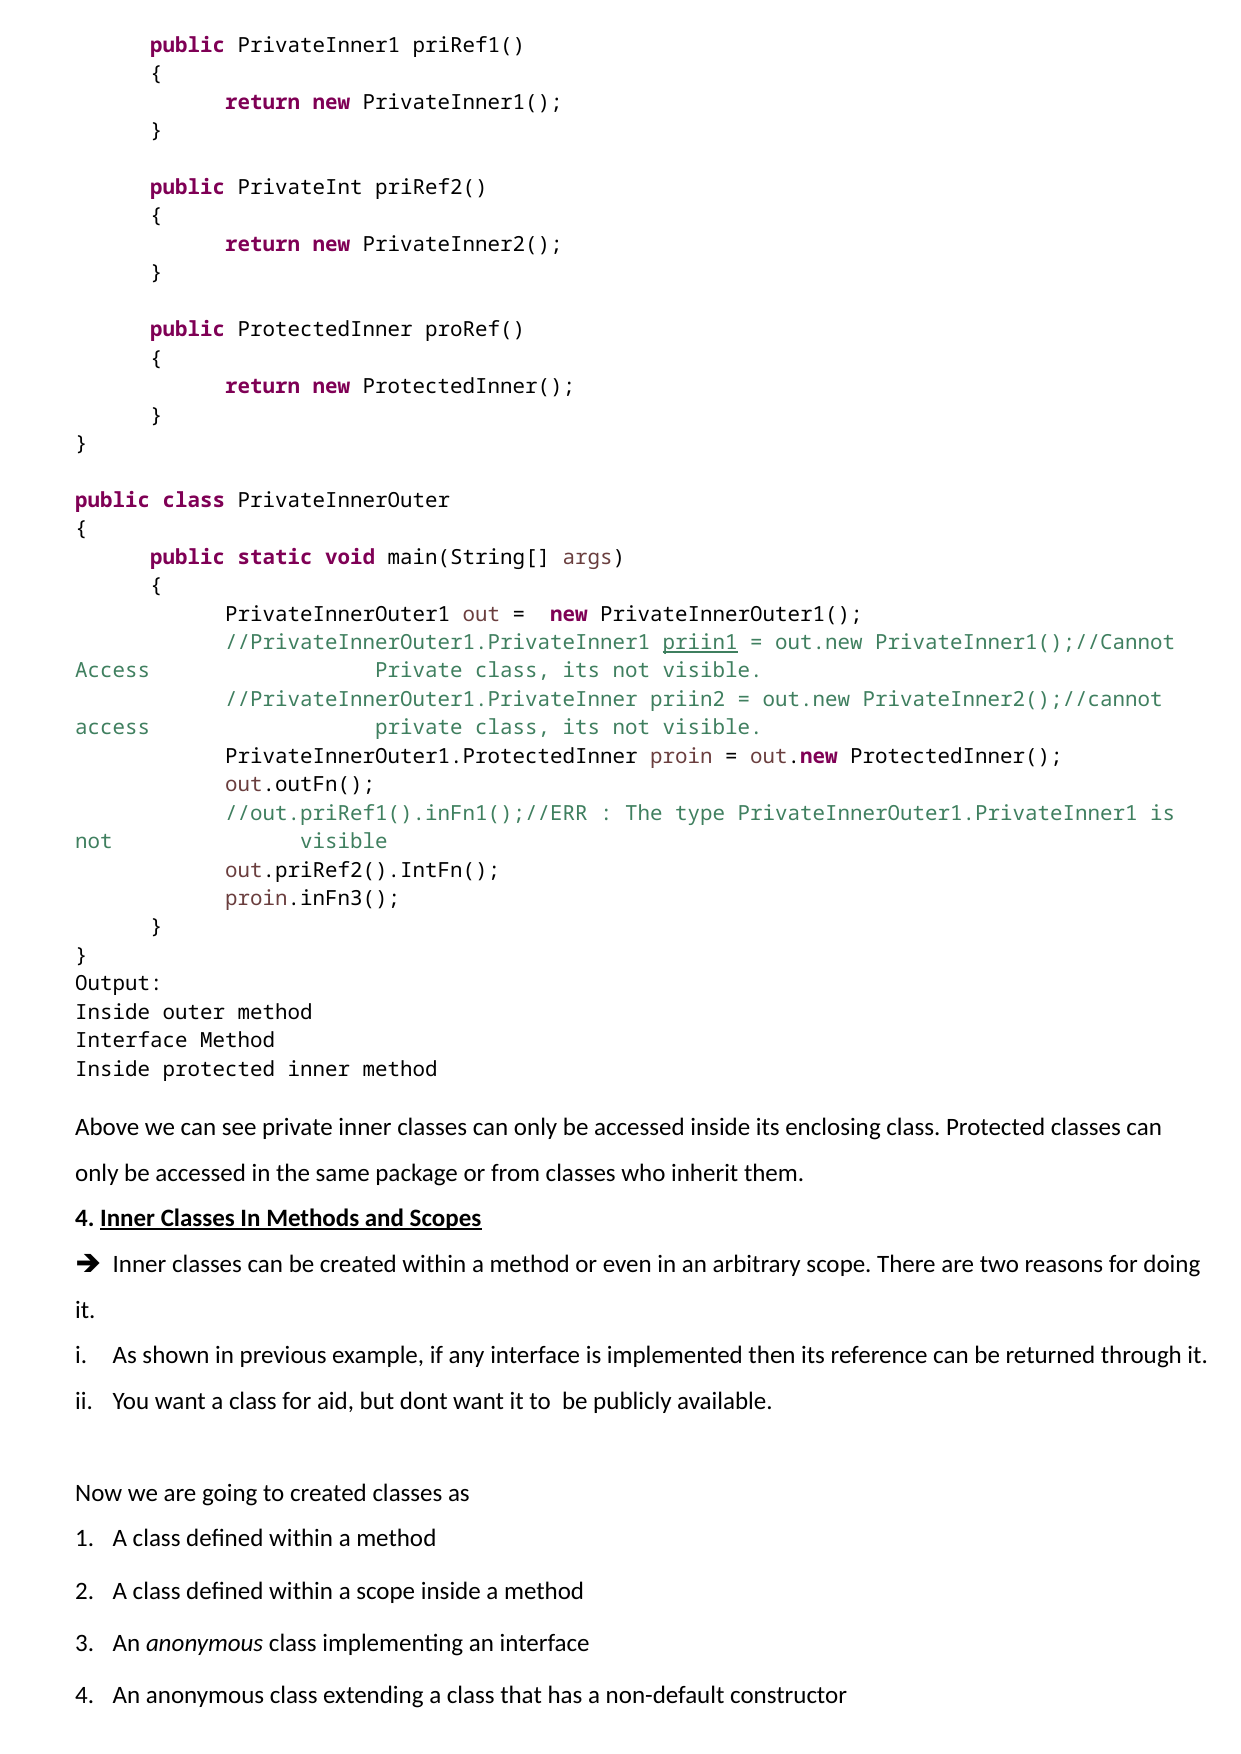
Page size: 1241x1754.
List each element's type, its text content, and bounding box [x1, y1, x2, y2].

text { [75, 570, 1211, 599]
list Inner classes can be created within a method or even in an arbitrary scope. There are two reasons for doing it. [75, 1248, 1211, 1324]
text return new PrivateInner1(); [75, 87, 1211, 115]
list A class defined within a method [75, 1522, 1211, 1553]
text } [75, 400, 1211, 428]
text PrivateInnerOuter1.ProtectedInner proin = out.new ProtectedInner(); [75, 741, 1211, 769]
text return new ProtectedInner(); [75, 371, 1211, 400]
list i. As shown in previous example, if any interface is implemented then its reference can be returned through it. [75, 1339, 1211, 1370]
text } [75, 115, 1211, 144]
text //out.priRef1().inFn1();//ERR : The type PrivateInnerOuter1.PrivateInner1 is not visible [75, 798, 1211, 855]
text { [75, 201, 1211, 229]
text public ProtectedInner proRef() [75, 314, 1211, 343]
list ii. You want a class for aid, but dont want it to be publicly available. [75, 1385, 1211, 1416]
text Now we are going to created classes as [75, 1477, 1211, 1507]
text { [75, 343, 1211, 371]
text } [75, 940, 1211, 968]
text //PrivateInnerOuter1.PrivateInner1 priin1 = out.new PrivateInner1();//Cannot Access Private class, its not visible. [75, 627, 1211, 684]
text } [75, 912, 1211, 940]
text //PrivateInnerOuter1.PrivateInner priin2 = out.new PrivateInner2();//cannot access private class, its not visible. [75, 684, 1211, 741]
text Output: [75, 968, 1211, 997]
text proin.inFn3(); [75, 883, 1211, 912]
text { [75, 513, 1211, 542]
list An anonymous class extending a class that has a non-default constructor [75, 1680, 1211, 1710]
text public static void main(String[] args) [75, 542, 1211, 570]
text return new PrivateInner2(); [75, 229, 1211, 257]
list An anonymous class implementing an interface [75, 1627, 1211, 1658]
text 4. Inner Classes In Methods and Scopes [75, 1202, 1211, 1233]
text } [75, 257, 1211, 286]
text out.outFn(); [75, 769, 1211, 798]
text { [75, 58, 1211, 87]
text out.priRef2().IntFn(); [75, 855, 1211, 883]
text Inside protected inner method [75, 1054, 1211, 1082]
text } [75, 428, 1211, 457]
list Above we can see private inner classes can only be accessed inside its enclosing class. Protected classes can only be accessed in the same package or from classes who inherit them. [75, 1111, 1211, 1187]
text public PrivateInner1 priRef1() [75, 30, 1211, 58]
text public PrivateInt priRef2() [75, 172, 1211, 201]
text public class PrivateInnerOuter [75, 485, 1211, 513]
text Interface Method [75, 1025, 1211, 1054]
text Inside outer method [75, 997, 1211, 1025]
text PrivateInnerOuter1 out = new PrivateInnerOuter1(); [75, 599, 1211, 627]
list A class defined within a scope inside a method [75, 1575, 1211, 1605]
